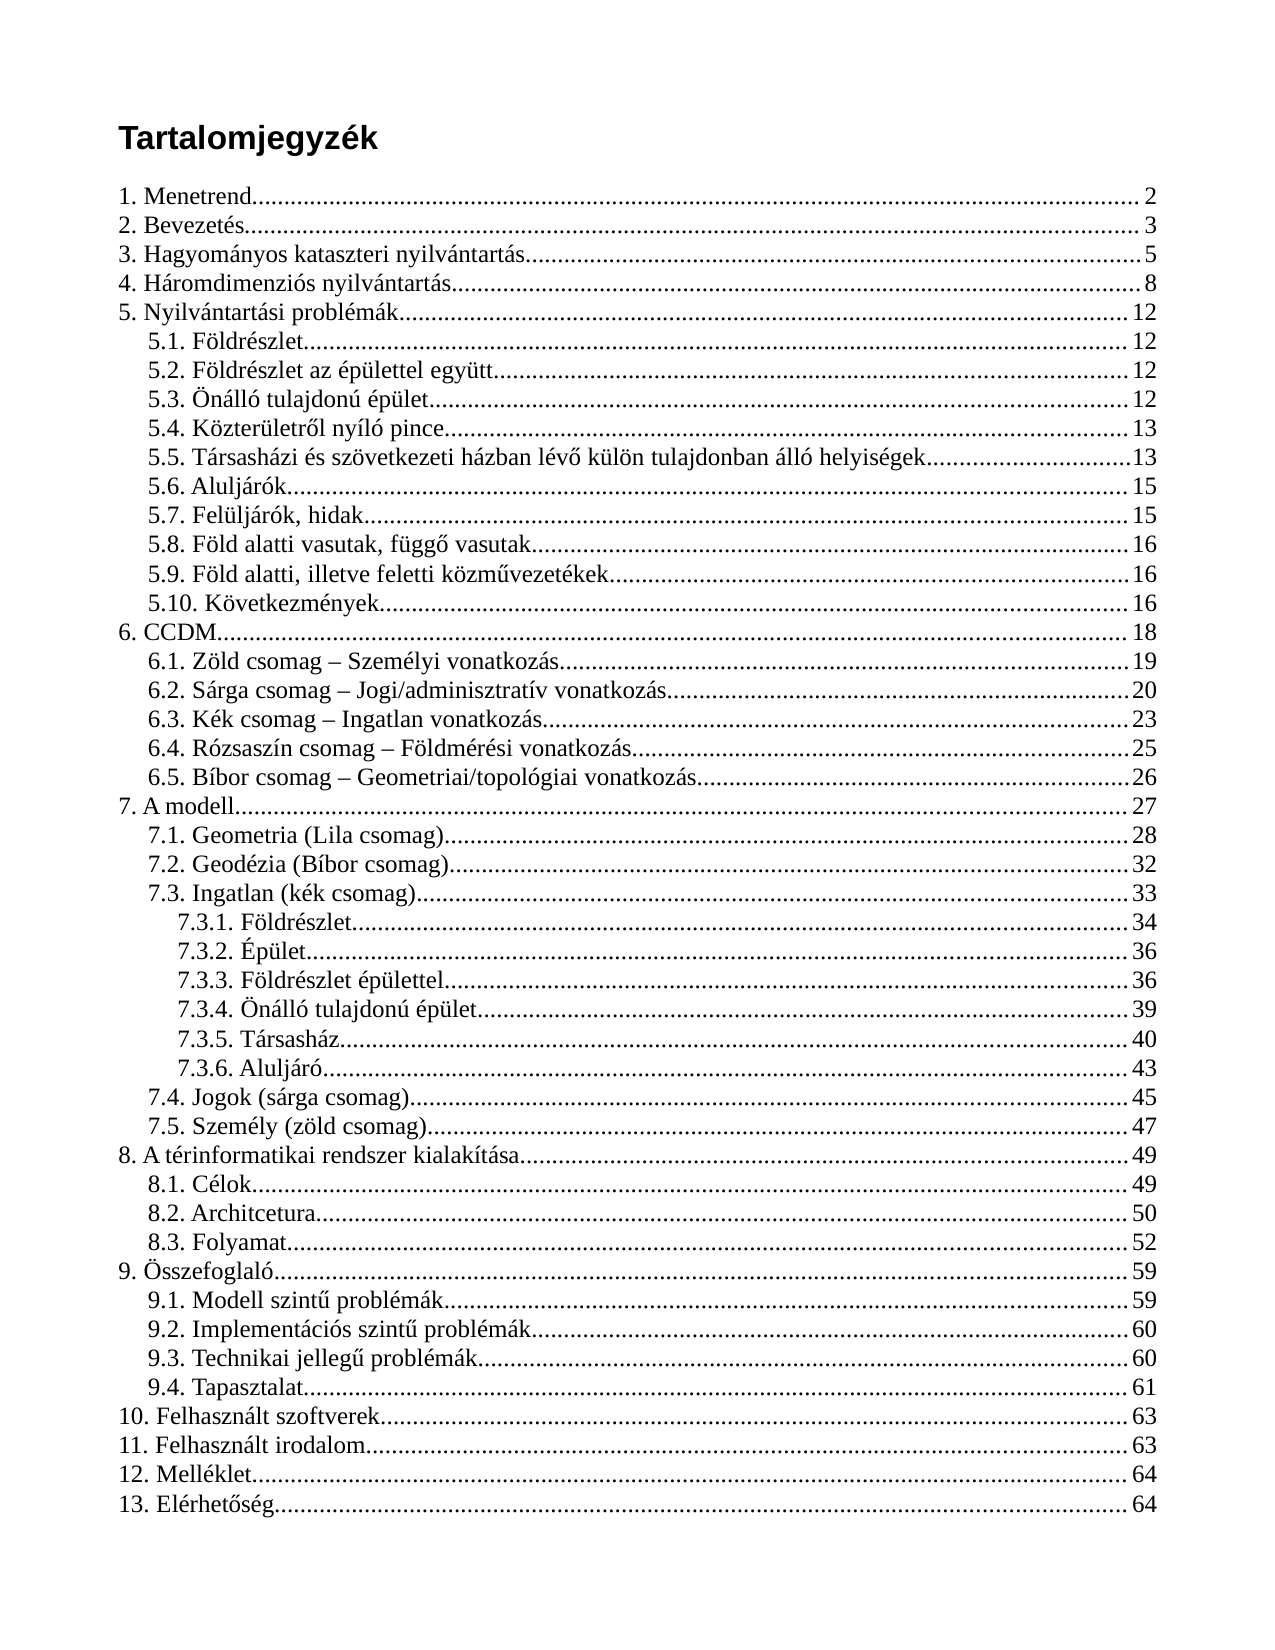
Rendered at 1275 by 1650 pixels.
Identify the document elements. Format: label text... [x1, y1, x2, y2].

text 7.1. Geometria (Lila csomag) 28 [148, 820, 1157, 849]
text 7.3.5. Társasház 40 [177, 1023, 1157, 1052]
text 6.2. Sárga csomag – Jogi/adminisztratív vonatkozás 20 [148, 675, 1157, 704]
text 2. Bevezetés 3 [118, 210, 1157, 239]
text 1. Menetrend 2 [118, 181, 1157, 210]
text 5.9. Föld alatti, illetve feletti közművezetékek 16 [148, 558, 1157, 587]
text 5.10. Következmények 16 [148, 587, 1157, 617]
text 5.5. Társasházi és szövetkezeti házban lévő külön tulajdonban álló helyiségek 13 [148, 442, 1157, 471]
text 8. A térinformatikai rendszer kialakítása 49 [118, 1140, 1157, 1169]
text 7.2. Geodézia (Bíbor csomag) 32 [148, 849, 1157, 878]
text 9.1. Modell szintű problémák 59 [148, 1285, 1157, 1314]
text 7.3.2. Épület 36 [177, 936, 1157, 965]
text 5.1. Földrészlet 12 [148, 326, 1157, 355]
text 13. Elérhetőség 64 [118, 1488, 1157, 1517]
text 5.6. Aluljárók 15 [148, 471, 1157, 500]
text 12. Melléklet 64 [118, 1459, 1157, 1488]
text 6. CCDM 18 [118, 617, 1157, 646]
text 9.2. Implementációs szintű problémák 60 [148, 1314, 1157, 1343]
text 3. Hagyományos kataszteri nyilvántartás 5 [118, 239, 1157, 268]
text 9.3. Technikai jellegű problémák 60 [148, 1343, 1157, 1372]
text 8.1. Célok 49 [148, 1169, 1157, 1198]
text 5.4. Közterületről nyíló pince 13 [148, 413, 1157, 442]
text 7.5. Személy (zöld csomag) 47 [148, 1111, 1157, 1140]
text 7. A modell 27 [118, 791, 1157, 820]
text 6.3. Kék csomag – Ingatlan vonatkozás 23 [148, 704, 1157, 733]
text 5.2. Földrészlet az épülettel együtt 12 [148, 355, 1157, 384]
text 10. Felhasznált szoftverek 63 [118, 1401, 1157, 1430]
text 9. Összefoglaló 59 [118, 1256, 1157, 1285]
text 5.8. Föld alatti vasutak, függő vasutak 16 [148, 529, 1157, 558]
text 6.4. Rózsaszín csomag – Földmérési vonatkozás 25 [148, 733, 1157, 762]
text 11. Felhasznált irodalom 63 [118, 1430, 1157, 1459]
text 5.3. Önálló tulajdonú épület 12 [148, 384, 1157, 413]
text 5. Nyilvántartási problémák 12 [118, 297, 1157, 326]
text 7.4. Jogok (sárga csomag) 45 [148, 1082, 1157, 1111]
text 6.1. Zöld csomag – Személyi vonatkozás 19 [148, 646, 1157, 675]
text 7.3.6. Aluljáró 43 [177, 1052, 1157, 1082]
text 6.5. Bíbor csomag – Geometriai/topológiai vonatkozás 26 [148, 762, 1157, 791]
text 4. Háromdimenziós nyilvántartás 8 [118, 268, 1157, 297]
text 7.3.4. Önálló tulajdonú épület 39 [177, 994, 1157, 1023]
subtitle Tartalomjegyzék [118, 118, 1157, 157]
text 7.3.1. Földrészlet 34 [177, 907, 1157, 936]
text 5.7. Felüljárók, hidak 15 [148, 500, 1157, 529]
text 7.3. Ingatlan (kék csomag) 33 [148, 878, 1157, 907]
text 7.3.3. Földrészlet épülettel 36 [177, 965, 1157, 994]
text 8.3. Folyamat 52 [148, 1227, 1157, 1256]
text 8.2. Architcetura 50 [148, 1198, 1157, 1227]
text 9.4. Tapasztalat 61 [148, 1372, 1157, 1401]
